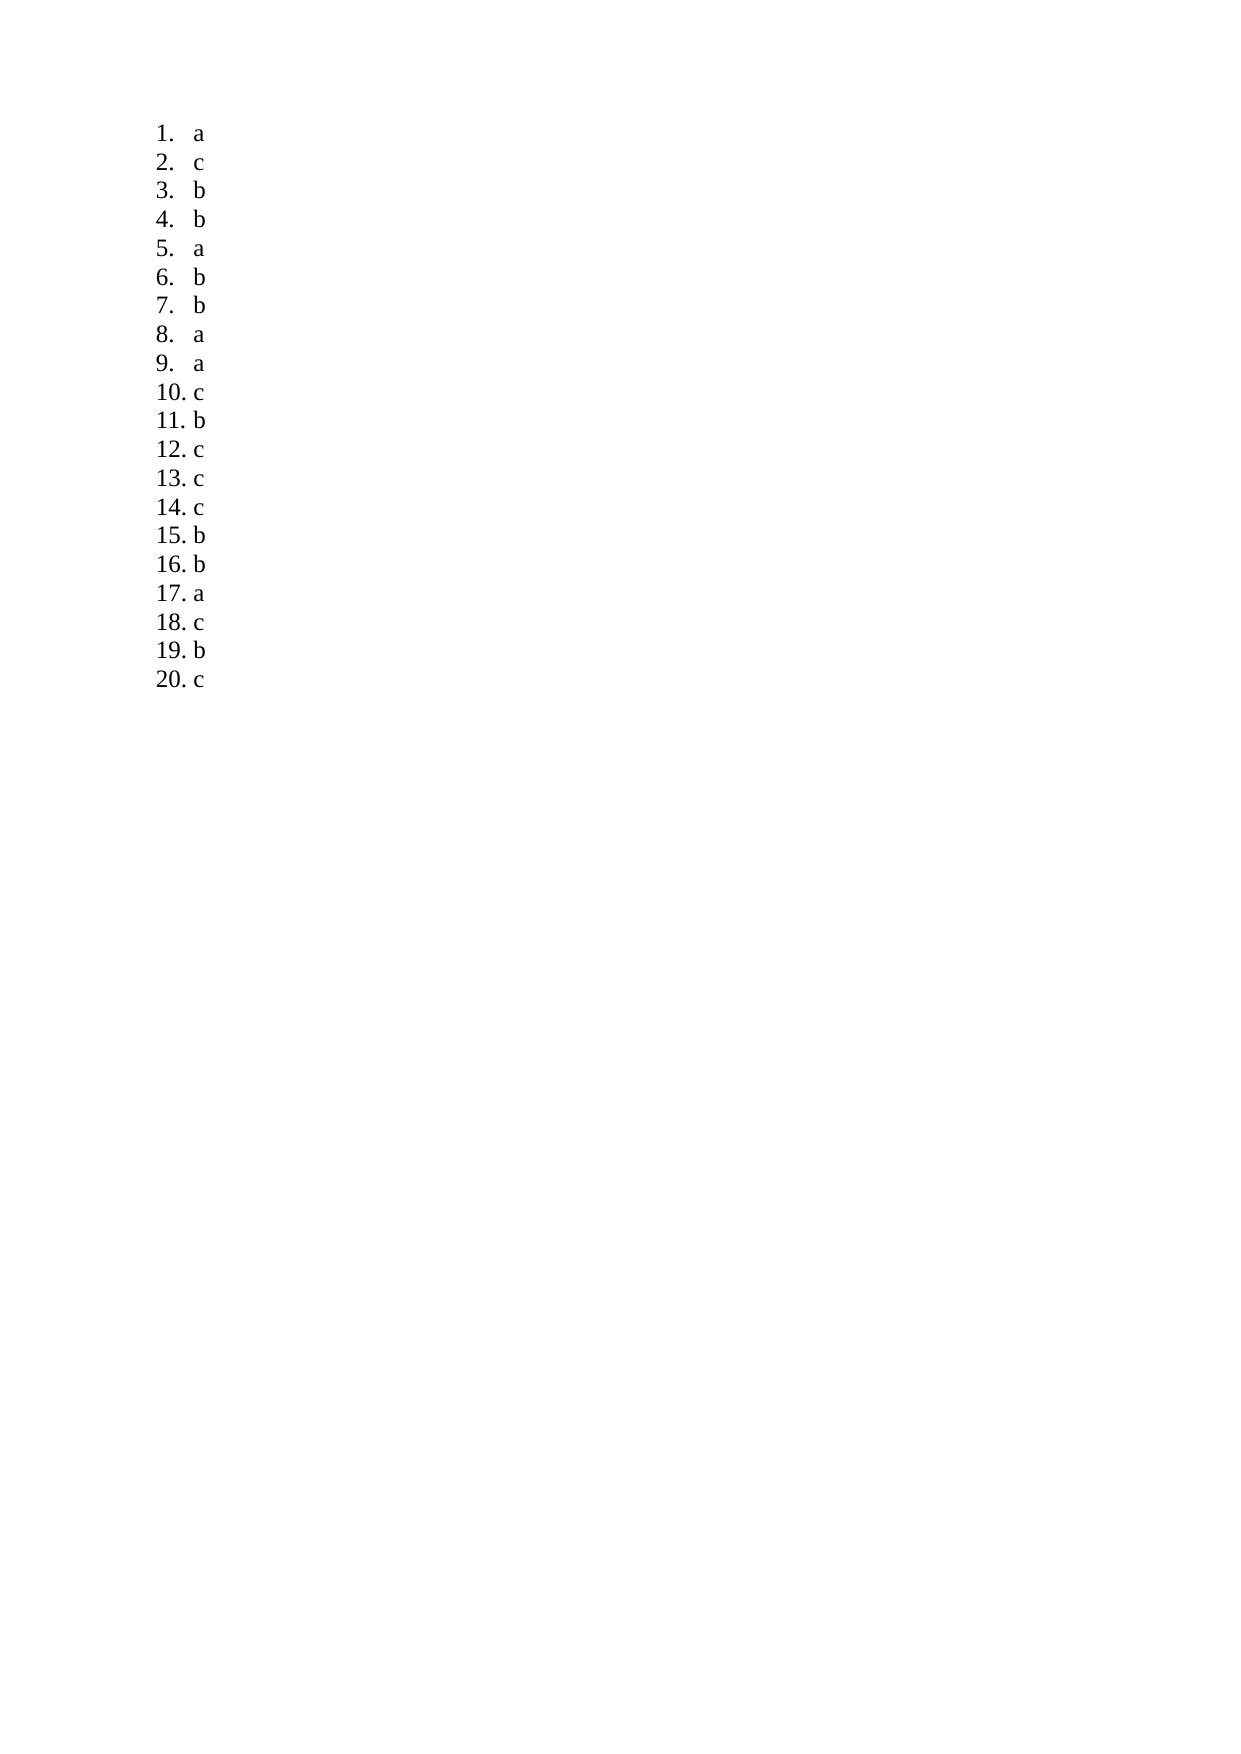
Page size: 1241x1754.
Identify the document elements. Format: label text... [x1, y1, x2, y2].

list b [156, 636, 1122, 664]
list b [156, 204, 1122, 233]
list c [156, 492, 1122, 521]
list b [156, 406, 1122, 434]
list a [156, 348, 1122, 377]
list a [156, 578, 1122, 607]
list b [156, 262, 1122, 291]
list b [156, 549, 1122, 578]
list c [156, 664, 1122, 693]
list b [156, 521, 1122, 549]
list b [156, 176, 1122, 204]
list c [156, 463, 1122, 492]
list a [156, 233, 1122, 262]
list a [156, 118, 1122, 147]
list c [156, 607, 1122, 636]
list c [156, 147, 1122, 176]
list a [156, 319, 1122, 348]
list c [156, 434, 1122, 463]
list c [156, 377, 1122, 406]
list b [156, 291, 1122, 319]
